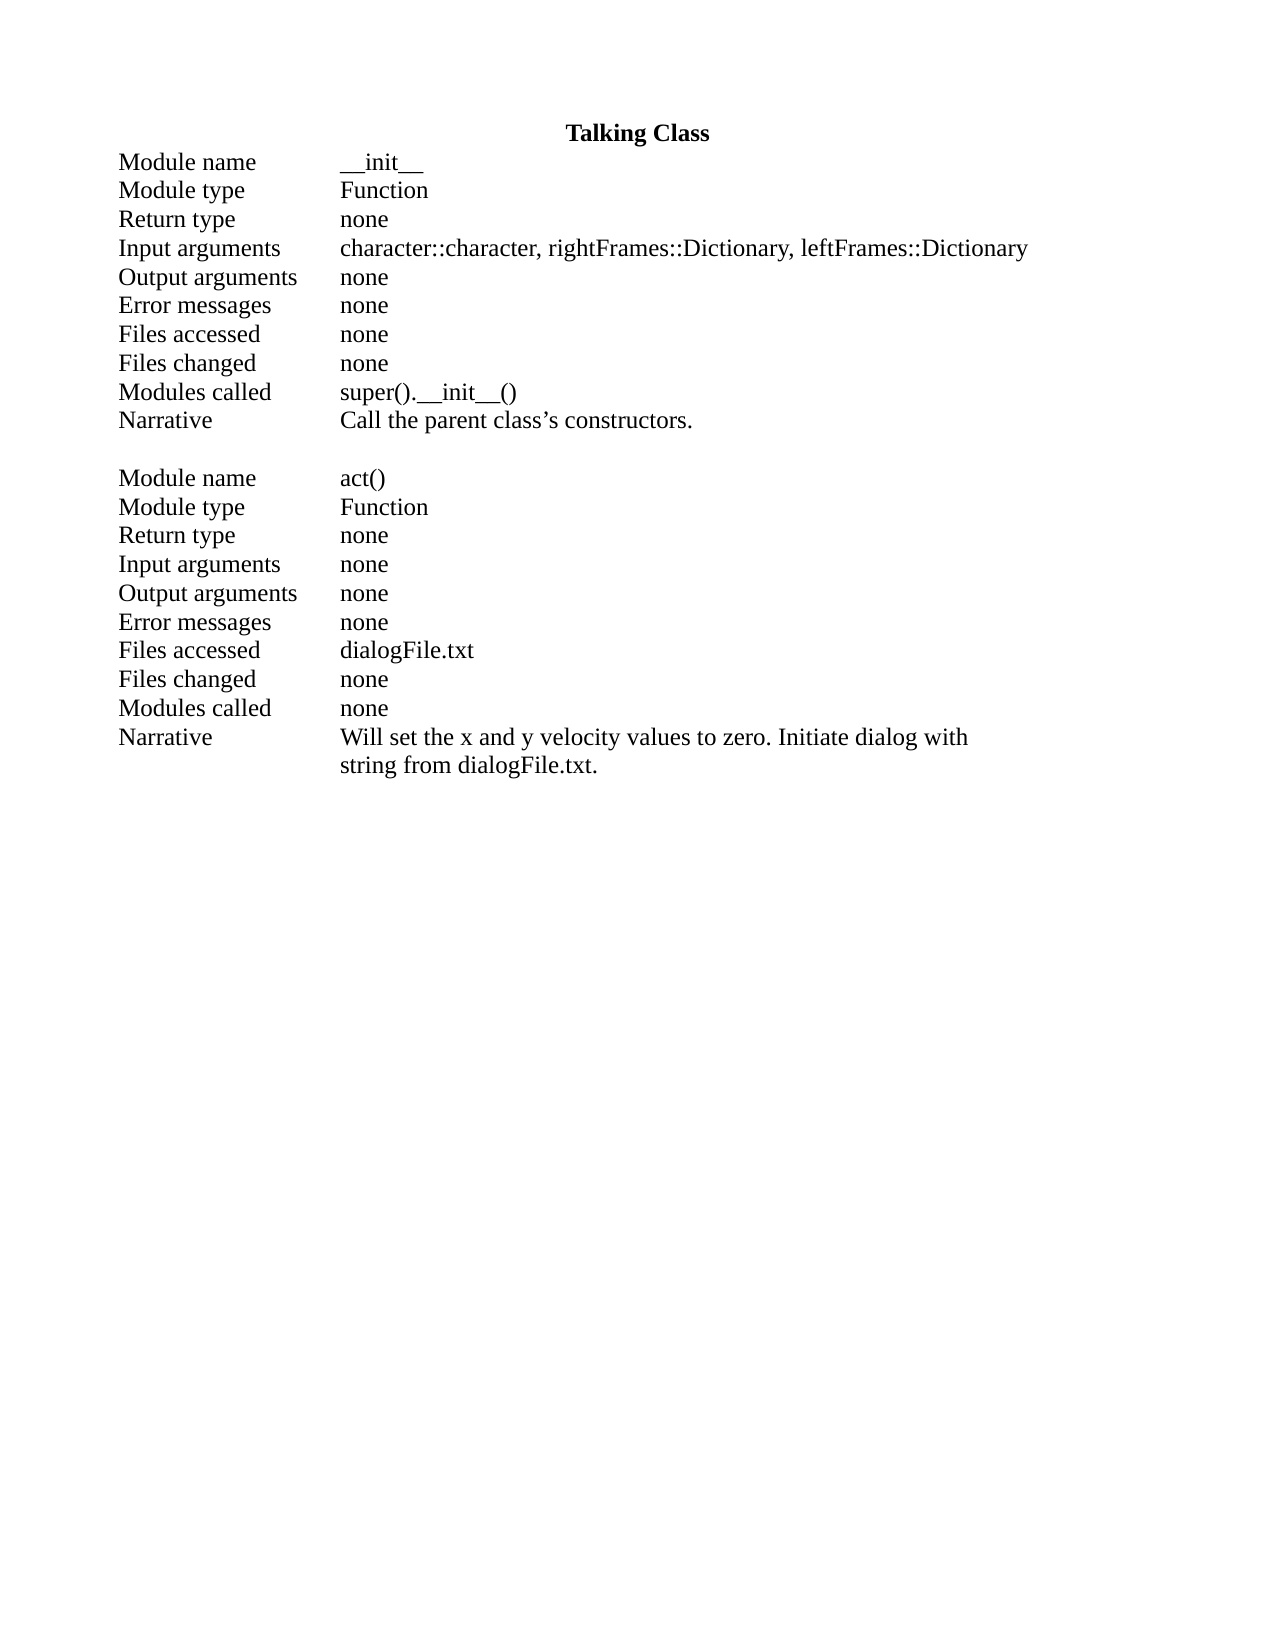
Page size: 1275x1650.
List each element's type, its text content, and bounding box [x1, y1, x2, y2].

text Input arguments character::character, rightFrames::Dictionary, leftFrames::Dictionary [118, 233, 1157, 262]
text Modules called none [118, 693, 1157, 722]
text Module type Function [118, 492, 1157, 521]
text Output arguments none [118, 578, 1157, 607]
text Talking Class [118, 118, 1157, 147]
text Module name __init__ [118, 147, 1157, 176]
text Files changed none [118, 664, 1157, 693]
text Narrative Will set the x and y velocity values to zero. Initiate dialog with string from dialogFile.txt. [118, 722, 1157, 779]
text Module type Function [118, 176, 1157, 204]
text Return type none [118, 204, 1157, 233]
text Files changed none [118, 348, 1157, 377]
text Narrative Call the parent class’s constructors. [118, 406, 1157, 434]
text Module name act() [118, 463, 1157, 492]
text Input arguments none [118, 549, 1157, 578]
text Error messages none [118, 291, 1157, 319]
text Error messages none [118, 607, 1157, 636]
text Output arguments none [118, 262, 1157, 291]
text Files accessed none [118, 319, 1157, 348]
text Files accessed dialogFile.txt [118, 636, 1157, 664]
text Return type none [118, 521, 1157, 549]
text Modules called super().__init__() [118, 377, 1157, 406]
